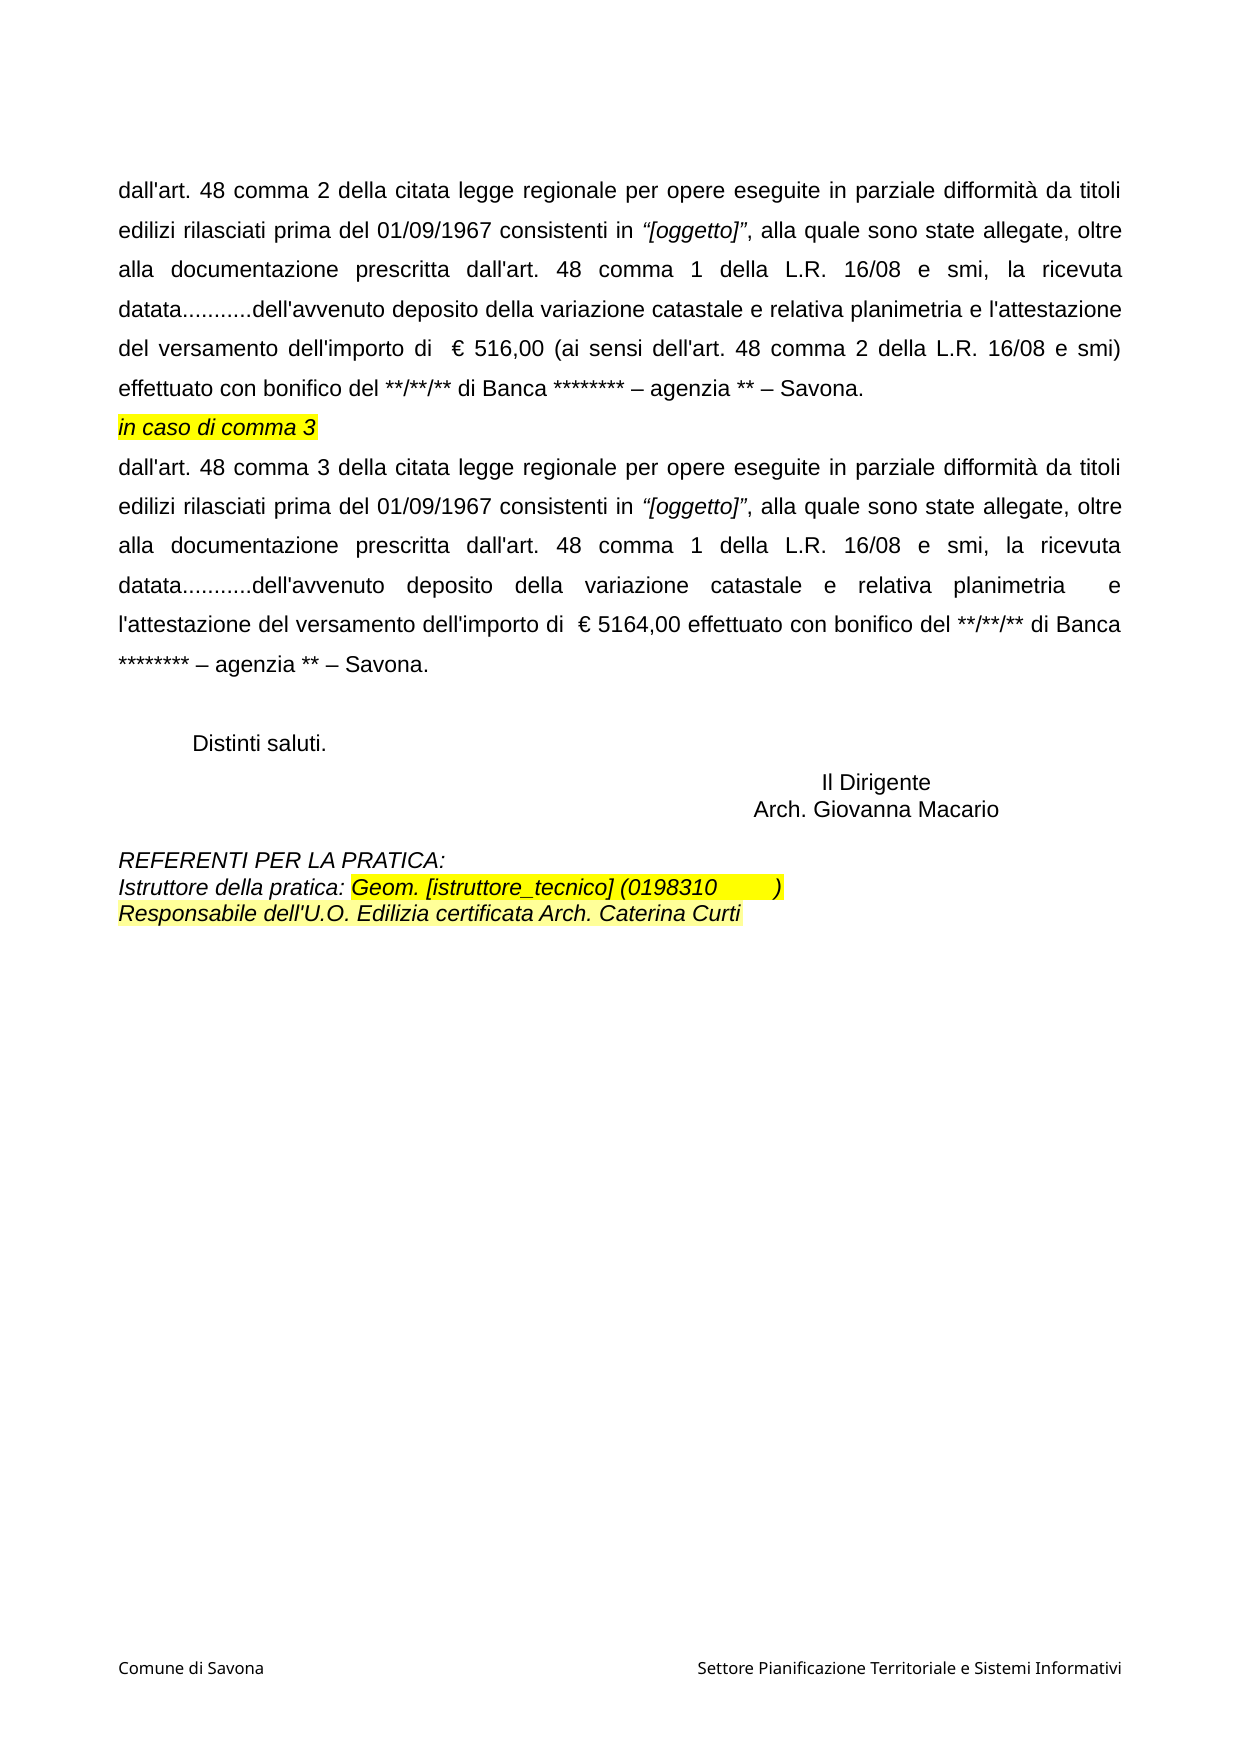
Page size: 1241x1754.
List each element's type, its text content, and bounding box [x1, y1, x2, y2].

text dall'art. 48 comma 3 della citata legge regionale per opere eseguite in parziale difformità da titoli edilizi rilasciati prima del 01/09/1967 consistenti in “[oggetto]”, alla quale sono state allegate, oltre alla documentazione prescritta dall'art. 48 comma 1 della L.R. 16/08 e smi, la ricevuta datata...........dell'avvenuto deposito della variazione catastale e relativa planimetria e l'attestazione del versamento dell'importo di € 5164,00 effettuato con bonifico del **/**/** di Banca ******** – agenzia ** – Savona. [118, 453, 1122, 677]
table_header Il Dirigente Arch. Giovanna Macario [623, 769, 1129, 822]
text Responsabile dell'U.O. Edilizia certificata Arch. Caterina Curti [118, 900, 1122, 926]
table_header [111, 769, 623, 822]
text REFERENTI PER LA PRATICA: [118, 847, 1122, 874]
text Istruttore della pratica: Geom. [istruttore_tecnico] (0198310 ) [118, 874, 1122, 900]
text Distinti saluti. [118, 730, 1122, 756]
text in caso di comma 3 [118, 414, 1122, 440]
text dall'art. 48 comma 2 della citata legge regionale per opere eseguite in parziale difformità da titoli edilizi rilasciati prima del 01/09/1967 consistenti in “[oggetto]”, alla quale sono state allegate, oltre alla documentazione prescritta dall'art. 48 comma 1 della L.R. 16/08 e smi, la ricevuta datata...........dell'avvenuto deposito della variazione catastale e relativa planimetria e l'attestazione del versamento dell'importo di € 516,00 (ai sensi dell'art. 48 comma 2 della L.R. 16/08 e smi) effettuato con bonifico del **/**/** di Banca ******** – agenzia ** – Savona. [118, 177, 1122, 401]
